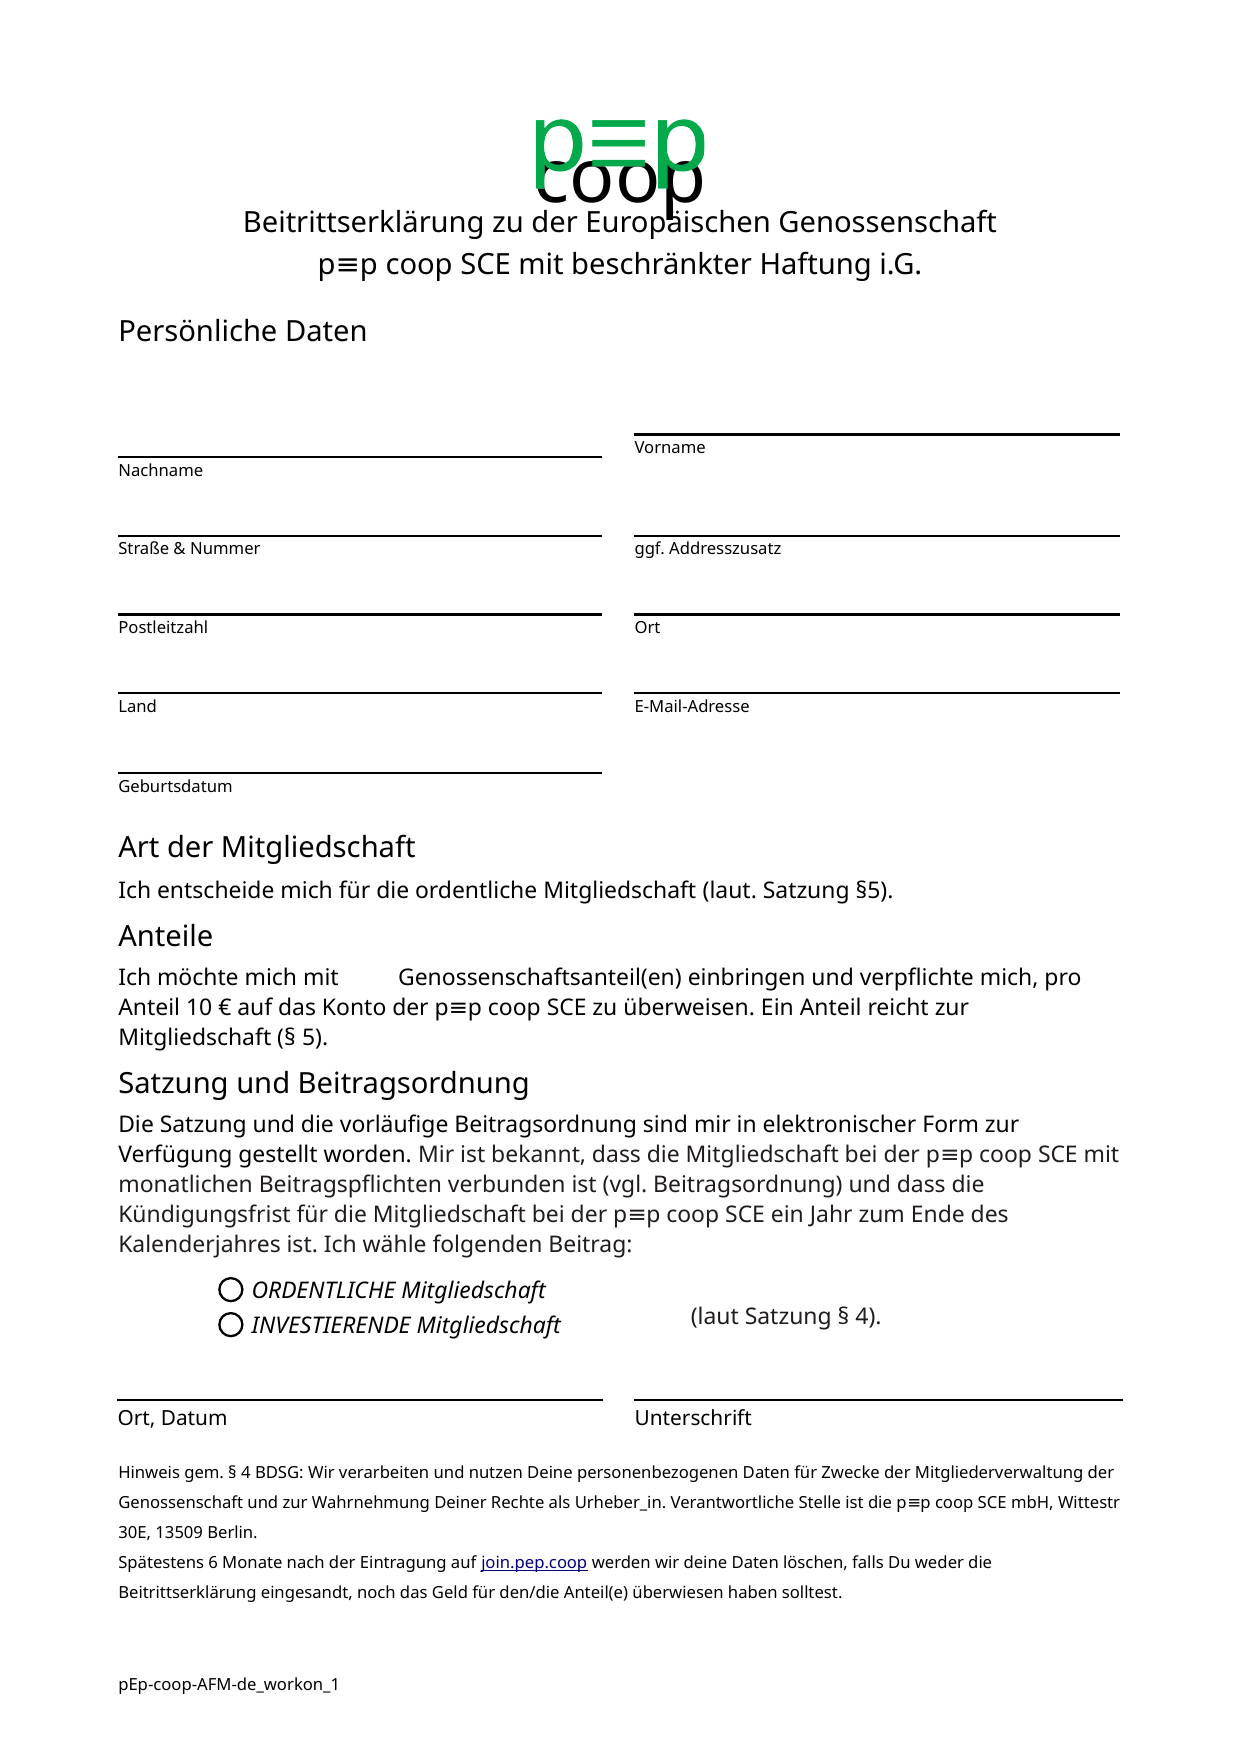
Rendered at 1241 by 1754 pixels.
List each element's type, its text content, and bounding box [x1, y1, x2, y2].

table_header [634, 1361, 1123, 1399]
table_cell [603, 717, 634, 797]
text coop [118, 178, 666, 208]
table_header [634, 380, 1120, 433]
table_cell [634, 717, 1120, 797]
table_header Nachname [118, 458, 602, 481]
table_cell [634, 560, 1120, 613]
text Persönliche Daten [118, 310, 1122, 350]
subtitle Satzung und Beitragsordnung [118, 1069, 1122, 1099]
table_header [603, 380, 634, 481]
table_cell Ort [634, 616, 1120, 638]
text Beitrittserklärung zu der Europäischen Genossenschaft [118, 208, 1122, 238]
table_cell [118, 717, 602, 772]
table_cell Postleitzahl [118, 616, 602, 638]
text Ich entscheide mich für die ordentliche Mitgliedschaft (laut. Satzung §5). [118, 875, 1122, 905]
table_cell Straße & Nummer [118, 537, 602, 559]
table_cell [118, 638, 602, 692]
table_header [117, 1361, 603, 1399]
table_cell Geburtsdatum [118, 774, 602, 797]
table_header Ort, Datum [117, 1401, 603, 1431]
table_cell [634, 638, 1120, 692]
picture [536, 119, 705, 189]
table_header [118, 380, 602, 456]
text coop [674, 189, 694, 197]
table_cell [603, 481, 634, 559]
table_cell [634, 481, 1120, 535]
table_header Vorname [634, 436, 1120, 481]
table_cell [118, 481, 602, 535]
text coop [581, 189, 602, 197]
table_cell [603, 560, 634, 638]
text Die Satzung und die vorläufige Beitragsordnung sind mir in elektronischer Form zur Verfügung gestellt worden. Mir ist bekannt, dass die Mitgliedschaft bei der p≡p coop SCE mit monatlichen Beitragspflichten verbunden ist (vgl. Beitragsordnung) und dass die Kündigungsfrist für die Mitgliedschaft bei der p≡p coop SCE ein Jahr zum Ende des Kalenderjahres ist. Ich wähle folgenden Beitrag: [118, 1108, 1122, 1258]
table_cell [603, 638, 634, 717]
text coop [673, 178, 1122, 208]
text (laut Satzung § 4). [118, 1301, 1122, 1331]
subtitle Anteile [118, 923, 1122, 953]
table_header [603, 1361, 634, 1431]
table_header Unterschrift [634, 1401, 1123, 1431]
text Ich möchte mich mit Genossenschaftsanteil(en) einbringen und verpflichte mich, pro Anteil 10 € auf das Konto der p≡p coop SCE zu überweisen. Ein Anteil reicht zur Mitgliedschaft (§ 5). [118, 961, 1122, 1051]
text coop [627, 189, 648, 197]
table_cell Land [118, 694, 602, 717]
text p≡p coop SCE mit beschränkter Haftung i.G. [118, 250, 1122, 280]
table_cell E-Mail-Adresse [634, 694, 1120, 717]
text Spätestens 6 Monate nach der Eintragung auf join.pep.coop werden wir deine Daten löschen, falls Du weder die Beitrittserklärung eingesandt, noch das Geld für den/die Anteil(e) überwiesen haben solltest. [118, 1545, 1122, 1605]
text Hinweis gem. § 4 BDSG: Wir verarbeiten und nutzen Deine personenbezogenen Daten für Zwecke der Mitgliederverwaltung der Genossenschaft und zur Wahrnehmung Deiner Rechte als Urheber_in. Verantwortliche Stelle ist die p≡p coop SCE mbH, Wittestr 30E, 13509 Berlin. [118, 1455, 1122, 1545]
table_cell ggf. Addresszusatz [634, 537, 1120, 559]
table_cell [118, 560, 602, 613]
subtitle Art der Mitgliedschaft [118, 826, 1122, 866]
